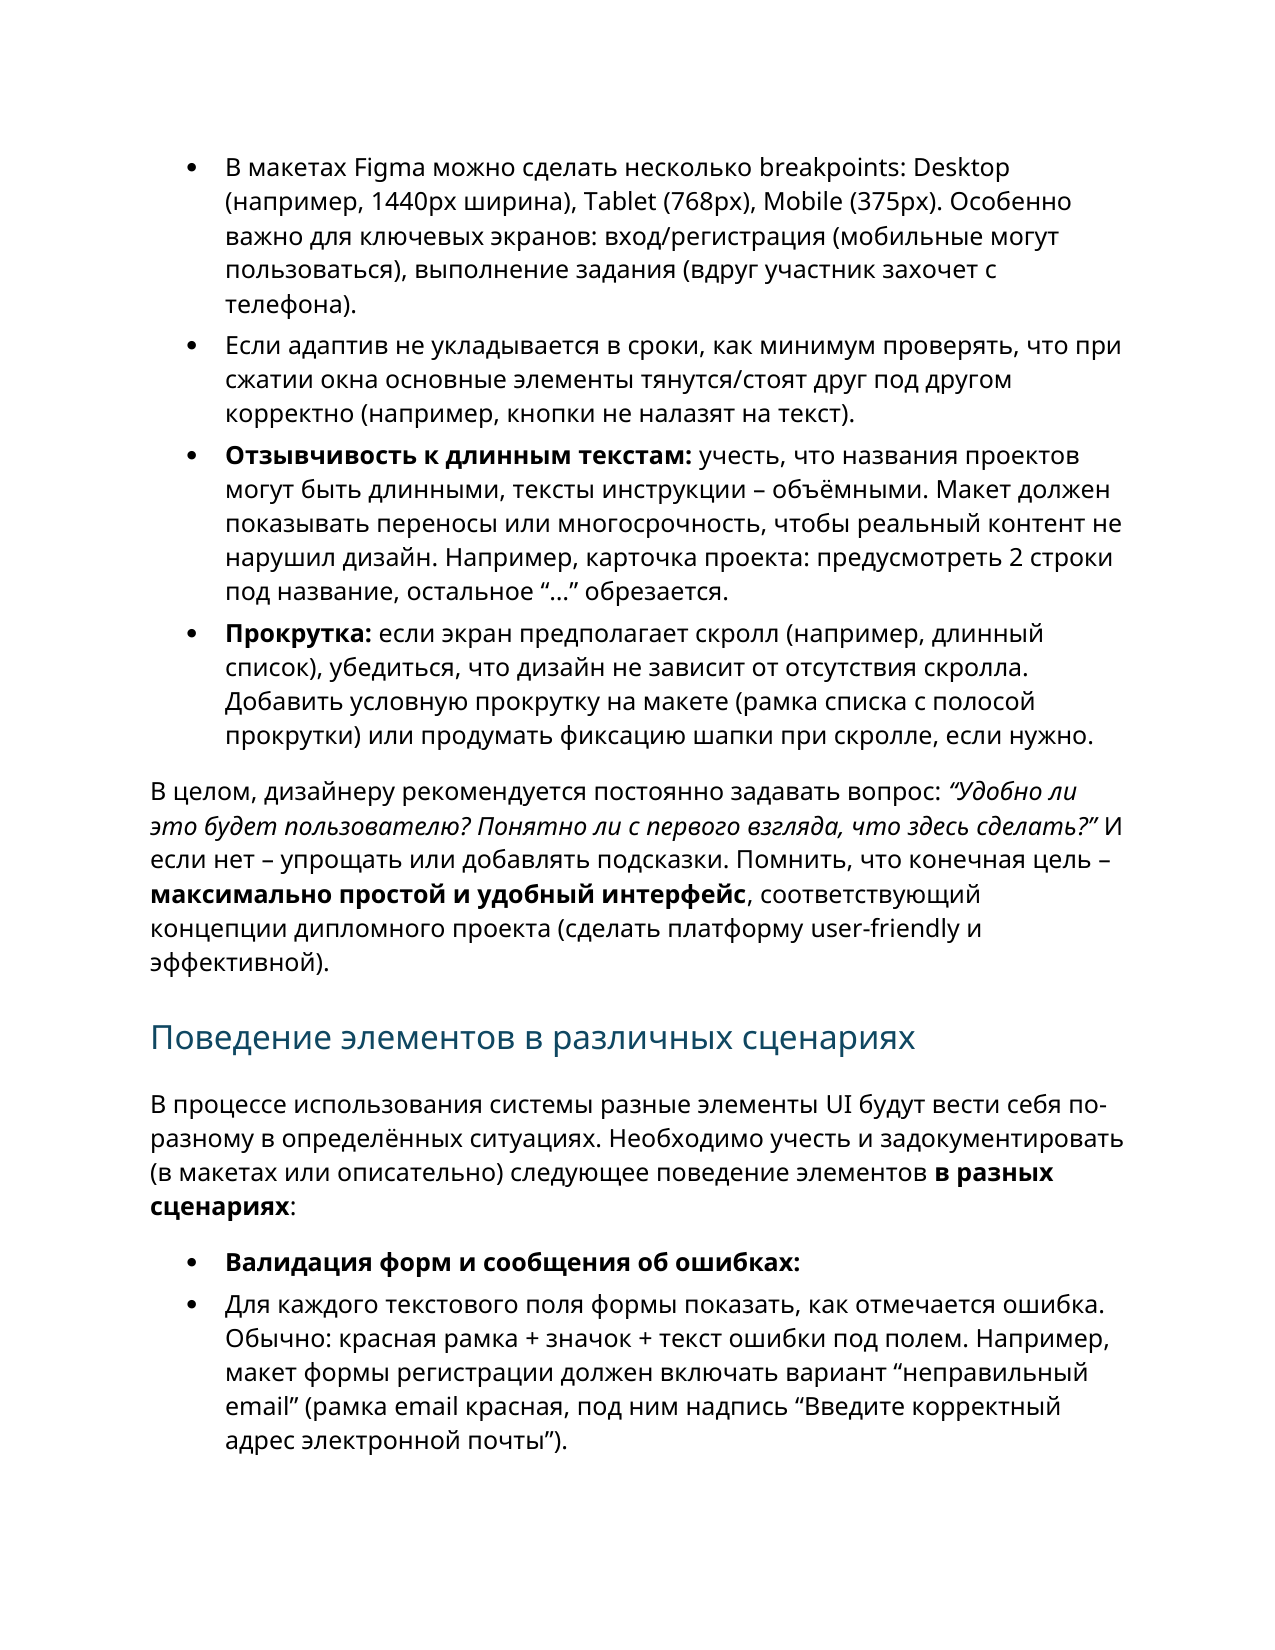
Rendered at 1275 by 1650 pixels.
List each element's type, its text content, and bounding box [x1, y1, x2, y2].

text В целом, дизайнеру рекомендуется постоянно задавать вопрос: “Удобно ли это будет пользователю? Понятно ли с первого взгляда, что здесь сделать?” И если нет – упрощать или добавлять подсказки. Помнить, что конечная цель – максимально простой и удобный интерфейс, соответствующий концепции дипломного проекта (сделать платформу user-friendly и эффективной). [150, 774, 1125, 978]
subtitle Поведение элементов в различных сценариях [150, 1014, 1125, 1059]
text В процессе использования системы разные элементы UI будут вести себя по-разному в определённых ситуациях. Необходимо учесть и задокументировать (в макетах или описательно) следующее поведение элементов в разных сценариях: [150, 1086, 1125, 1223]
list Для каждого текстового поля формы показать, как отмечается ошибка. Обычно: красная рамка + значок + текст ошибки под полем. Например, макет формы регистрации должен включать вариант “неправильный email” (рамка email красная, под ним надпись “Введите корректный адрес электронной почты”). [187, 1287, 1125, 1457]
list В макетах Figma можно сделать несколько breakpoints: Desktop (например, 1440px ширина), Tablet (768px), Mobile (375px). Особенно важно для ключевых экранов: вход/регистрация (мобильные могут пользоваться), выполнение задания (вдруг участник захочет с телефона). [187, 150, 1125, 320]
list Валидация форм и сообщения об ошибках: [187, 1245, 1125, 1279]
list Отзывчивость к длинным текстам: учесть, что названия проектов могут быть длинными, тексты инструкции – объёмными. Макет должен показывать переносы или многосрочность, чтобы реальный контент не нарушил дизайн. Например, карточка проекта: предусмотреть 2 строки под название, остальное “…” обрезается. [187, 437, 1125, 608]
list Прокрутка: если экран предполагает скролл (например, длинный список), убедиться, что дизайн не зависит от отсутствия скролла. Добавить условную прокрутку на макете (рамка списка с полосой прокрутки) или продумать фиксацию шапки при скролле, если нужно. [187, 615, 1125, 752]
list Если адаптив не укладывается в сроки, как минимум проверять, что при сжатии окна основные элементы тянутся/стоят друг под другом корректно (например, кнопки не налазят на текст). [187, 328, 1125, 430]
